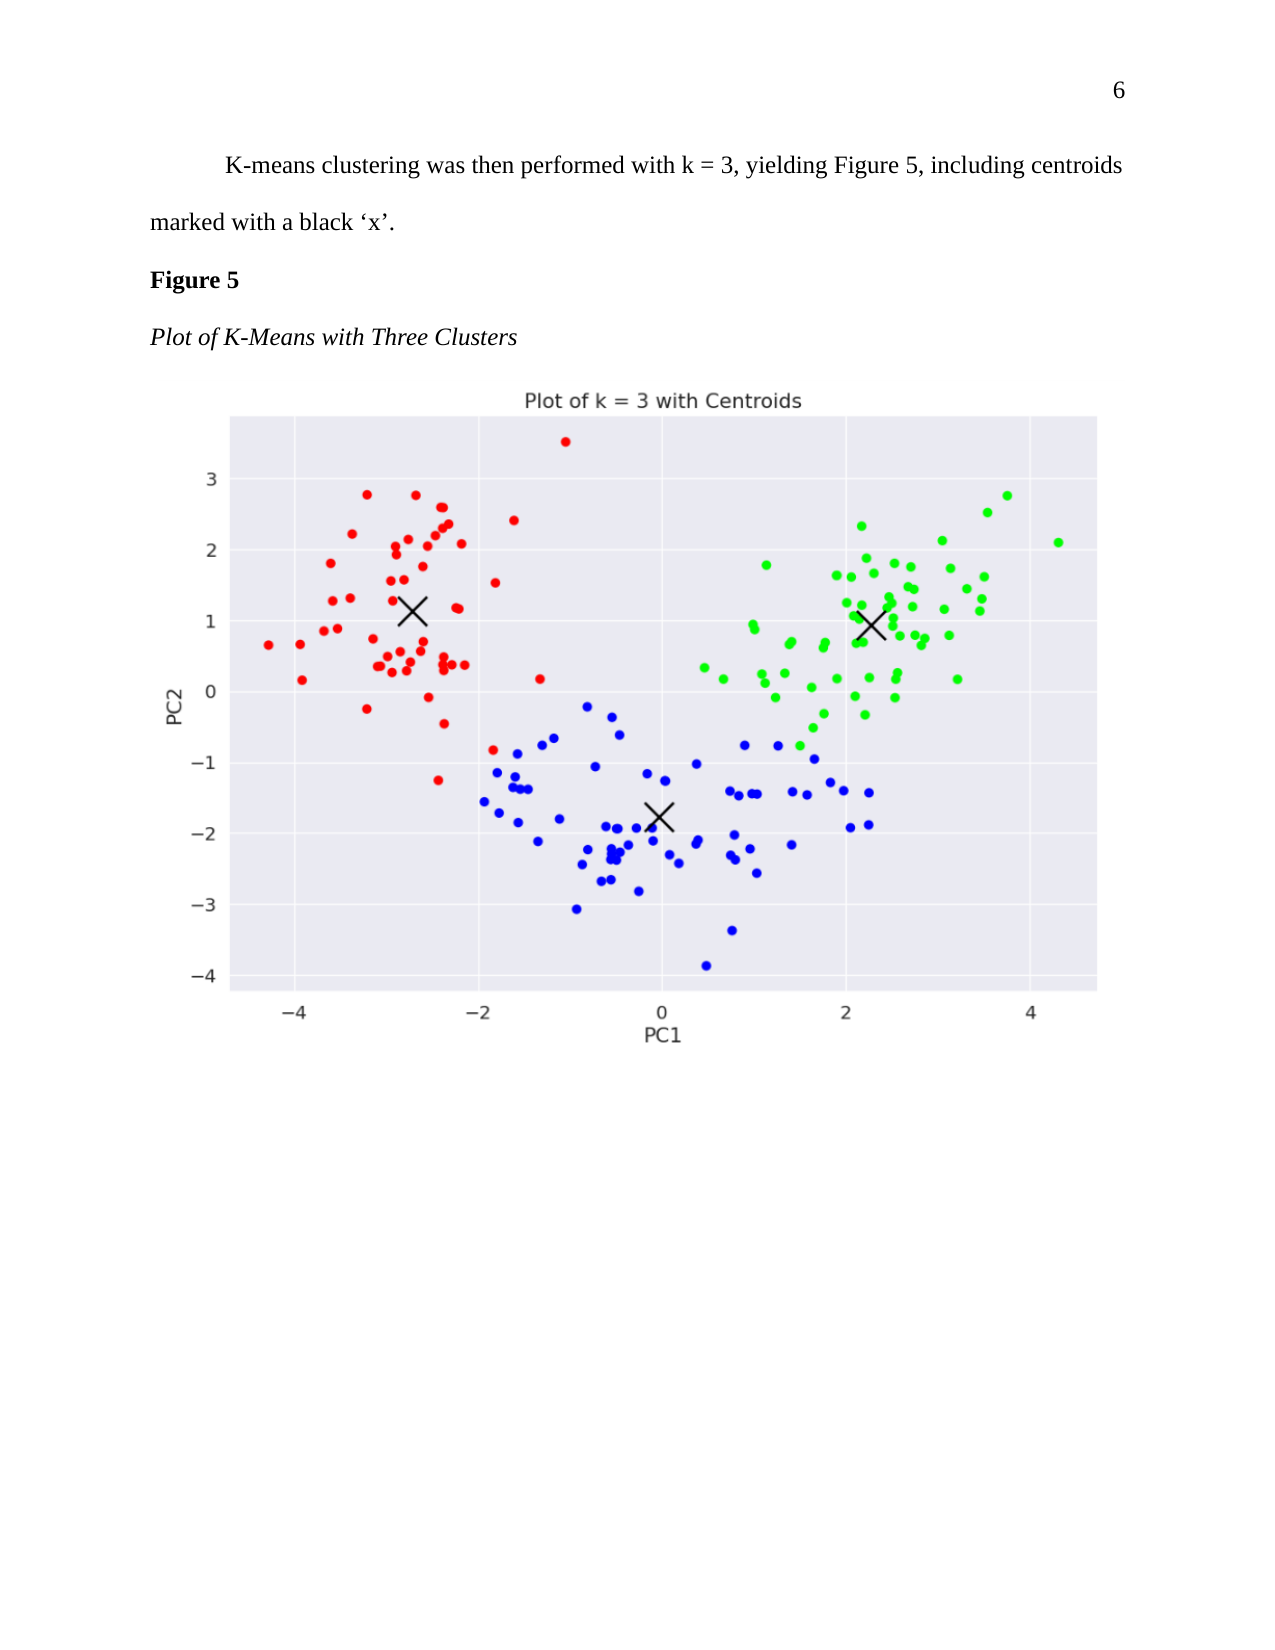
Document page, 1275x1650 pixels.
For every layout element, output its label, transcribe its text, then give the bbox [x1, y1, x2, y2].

text Plot of K-Means with Three Clusters [150, 322, 1125, 351]
picture [150, 380, 1125, 1057]
subtitle Figure 5 [150, 265, 1125, 294]
subtitle K-means clustering was then performed with k = 3, yielding Figure 5, including centroids marked with a black ‘x’. [150, 150, 1125, 236]
